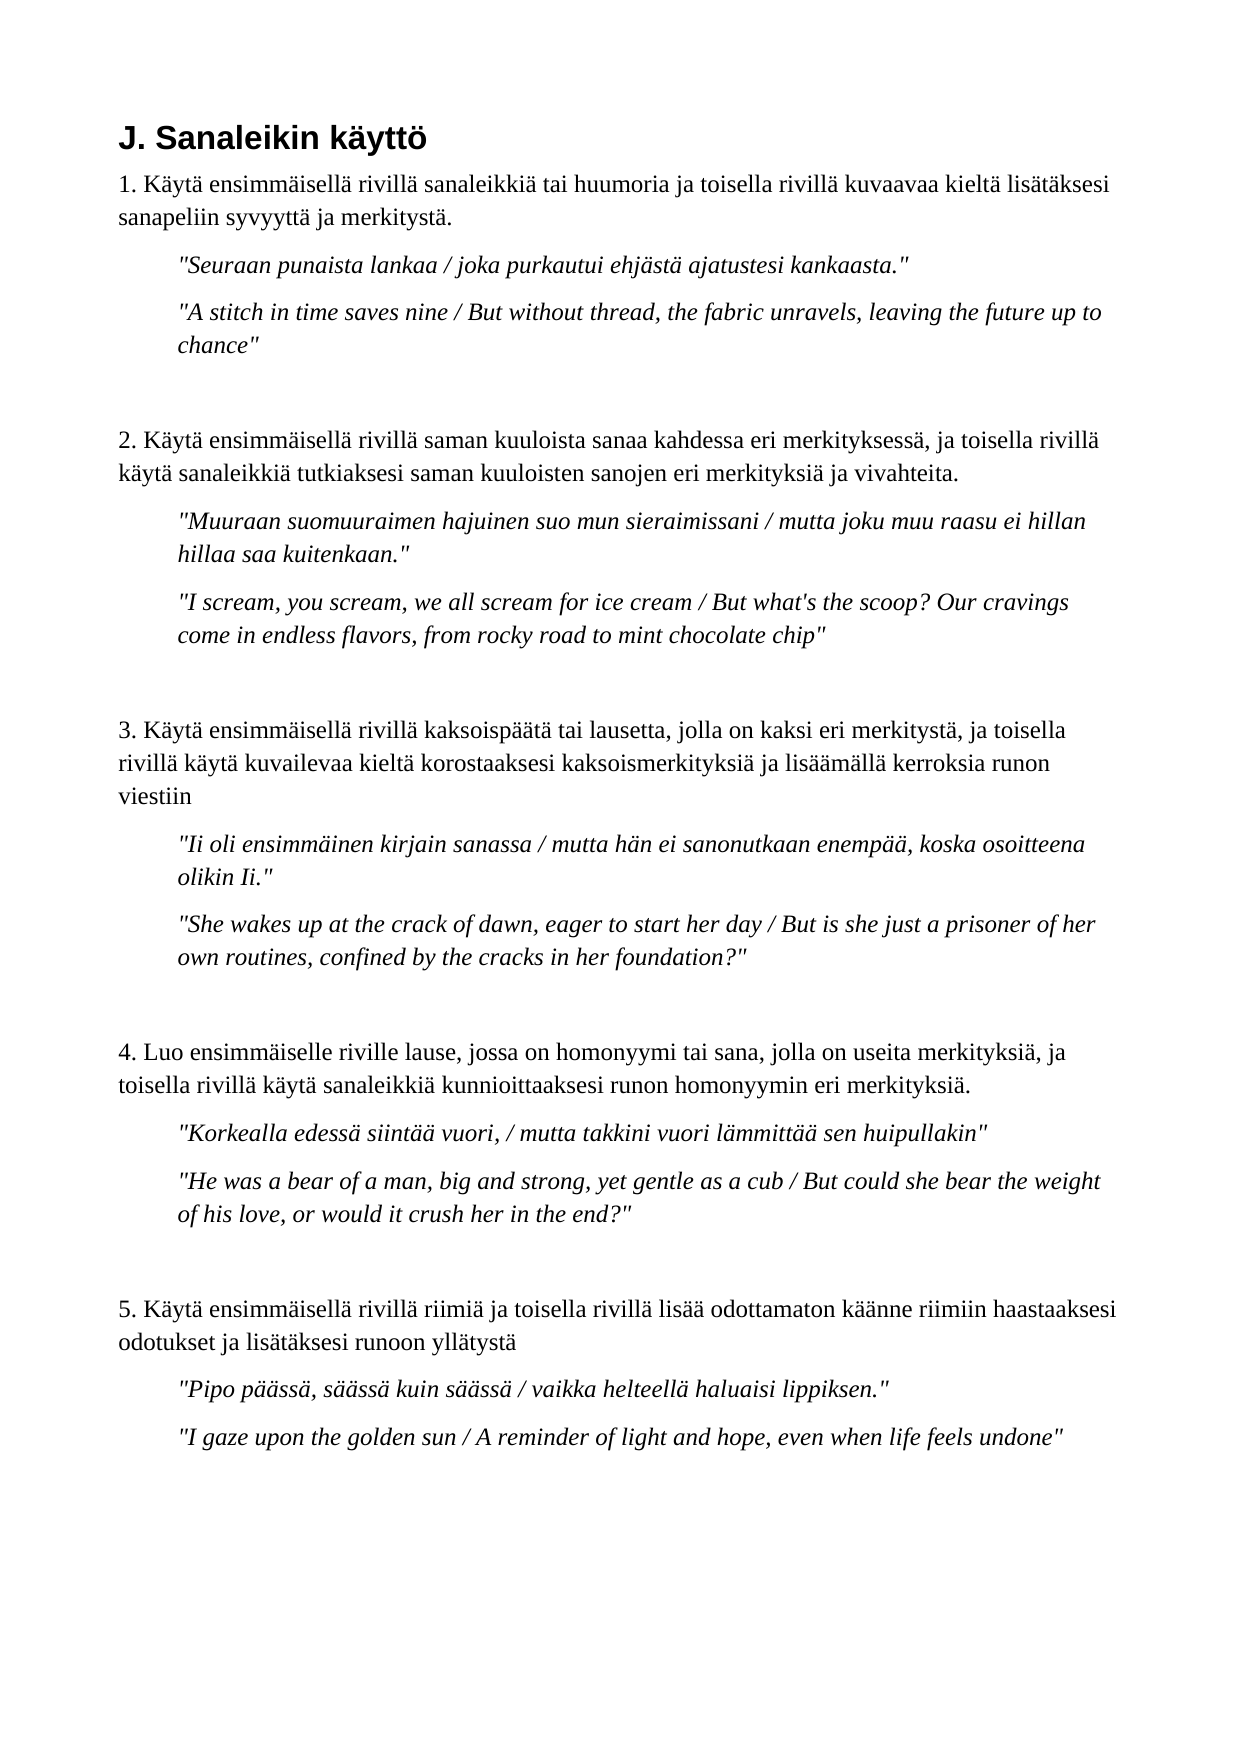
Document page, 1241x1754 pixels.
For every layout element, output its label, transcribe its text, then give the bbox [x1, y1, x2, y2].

text "I scream, you scream, we all scream for ice cream / But what's the scoop? Our cravings come in endless flavors, from rocky road to mint chocolate chip" [177, 587, 1122, 648]
subtitle J. Sanaleikin käyttö [118, 118, 1122, 157]
text "Ii oli ensimmäinen kirjain sanassa / mutta hän ei sanonutkaan enempää, koska osoitteena olikin Ii." [177, 829, 1122, 890]
text "She wakes up at the crack of dawn, eager to start her day / But is she just a prisoner of her own routines, confined by the cracks in her foundation?" [177, 909, 1122, 971]
text "A stitch in time saves nine / But without thread, the fabric unravels, leaving the future up to chance" [177, 297, 1122, 359]
text "Korkealla edessä siintää vuori, / mutta takkini vuori lämmittää sen huipullakin" [177, 1118, 1122, 1147]
text "Seuraan punaista lankaa / joka purkautui ehjästä ajatustesi kankaasta." [177, 250, 1122, 278]
text 4. Luo ensimmäiselle riville lause, jossa on homonyymi tai sana, jolla on useita merkityksiä, ja toisella rivillä käytä sanaleikkiä kunnioittaaksesi runon homonyymin eri merkityksiä. [118, 1037, 1122, 1099]
text "I gaze upon the golden sun / A reminder of light and hope, even when life feels undone" [177, 1422, 1122, 1451]
text "He was a bear of a man, big and strong, yet gentle as a cub / But could she bear the weight of his love, or would it crush her in the end?" [177, 1166, 1122, 1227]
text "Pipo päässä, säässä kuin säässä / vaikka helteellä haluaisi lippiksen." [177, 1374, 1122, 1403]
text 1. Käytä ensimmäisellä rivillä sanaleikkiä tai huumoria ja toisella rivillä kuvaavaa kieltä lisätäksesi sanapeliin syvyyttä ja merkitystä. [118, 169, 1122, 231]
text 5. Käytä ensimmäisellä rivillä riimiä ja toisella rivillä lisää odottamaton käänne riimiin haastaaksesi odotukset ja lisätäksesi runoon yllätystä [118, 1294, 1122, 1356]
text 3. Käytä ensimmäisellä rivillä kaksoispäätä tai lausetta, jolla on kaksi eri merkitystä, ja toisella rivillä käytä kuvailevaa kieltä korostaaksesi kaksoismerkityksiä ja lisäämällä kerroksia runon viestiin [118, 715, 1122, 810]
text 2. Käytä ensimmäisellä rivillä saman kuuloista sanaa kahdessa eri merkityksessä, ja toisella rivillä käytä sanaleikkiä tutkiaksesi saman kuuloisten sanojen eri merkityksiä ja vivahteita. [118, 426, 1122, 487]
text "Muuraan suomuuraimen hajuinen suo mun sieraimissani / mutta joku muu raasu ei hillan hillaa saa kuitenkaan." [177, 506, 1122, 568]
